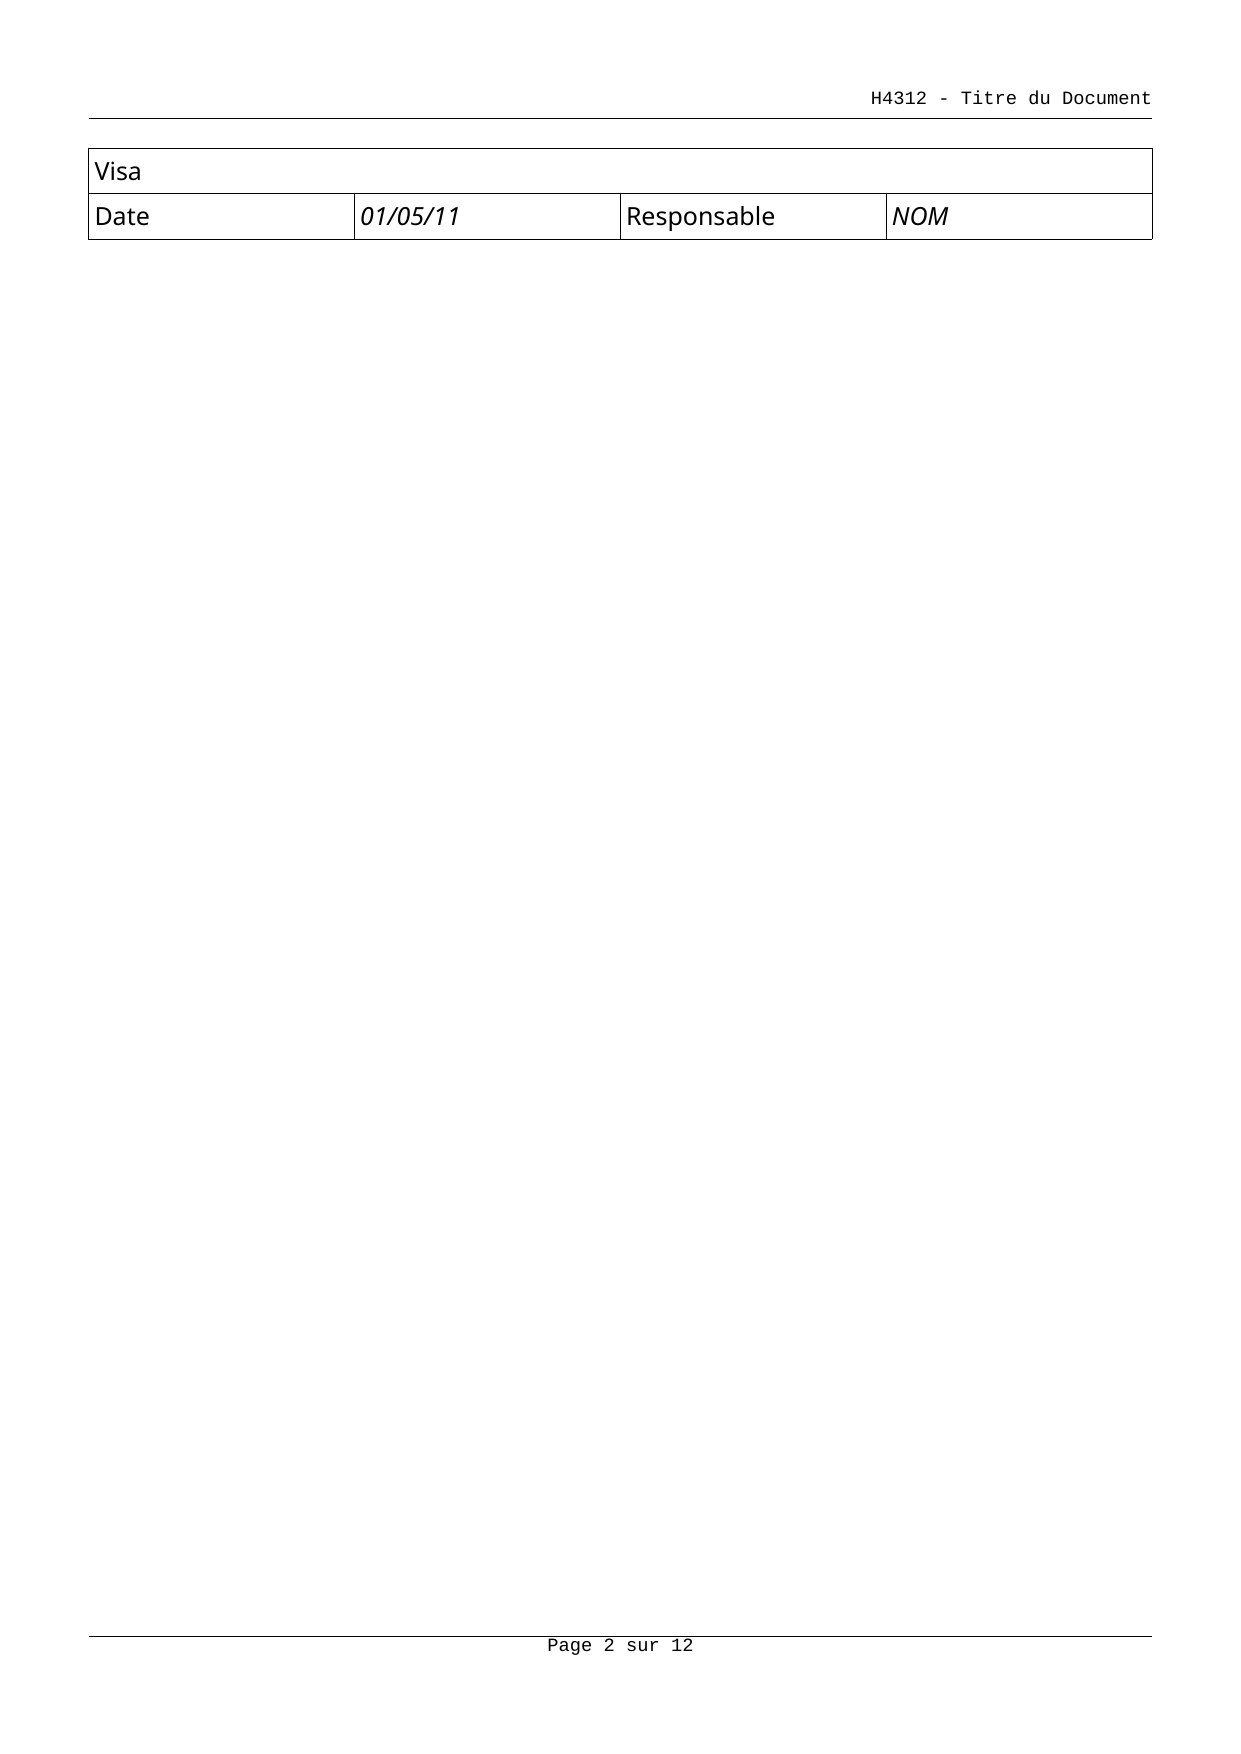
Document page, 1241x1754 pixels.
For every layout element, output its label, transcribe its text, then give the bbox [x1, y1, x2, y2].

table_cell Date [89, 194, 354, 239]
table_cell NOM [887, 194, 1152, 239]
table_cell 01/05/11 [355, 194, 620, 239]
table_cell Responsable [621, 194, 886, 239]
table_header Visa [89, 149, 1152, 193]
